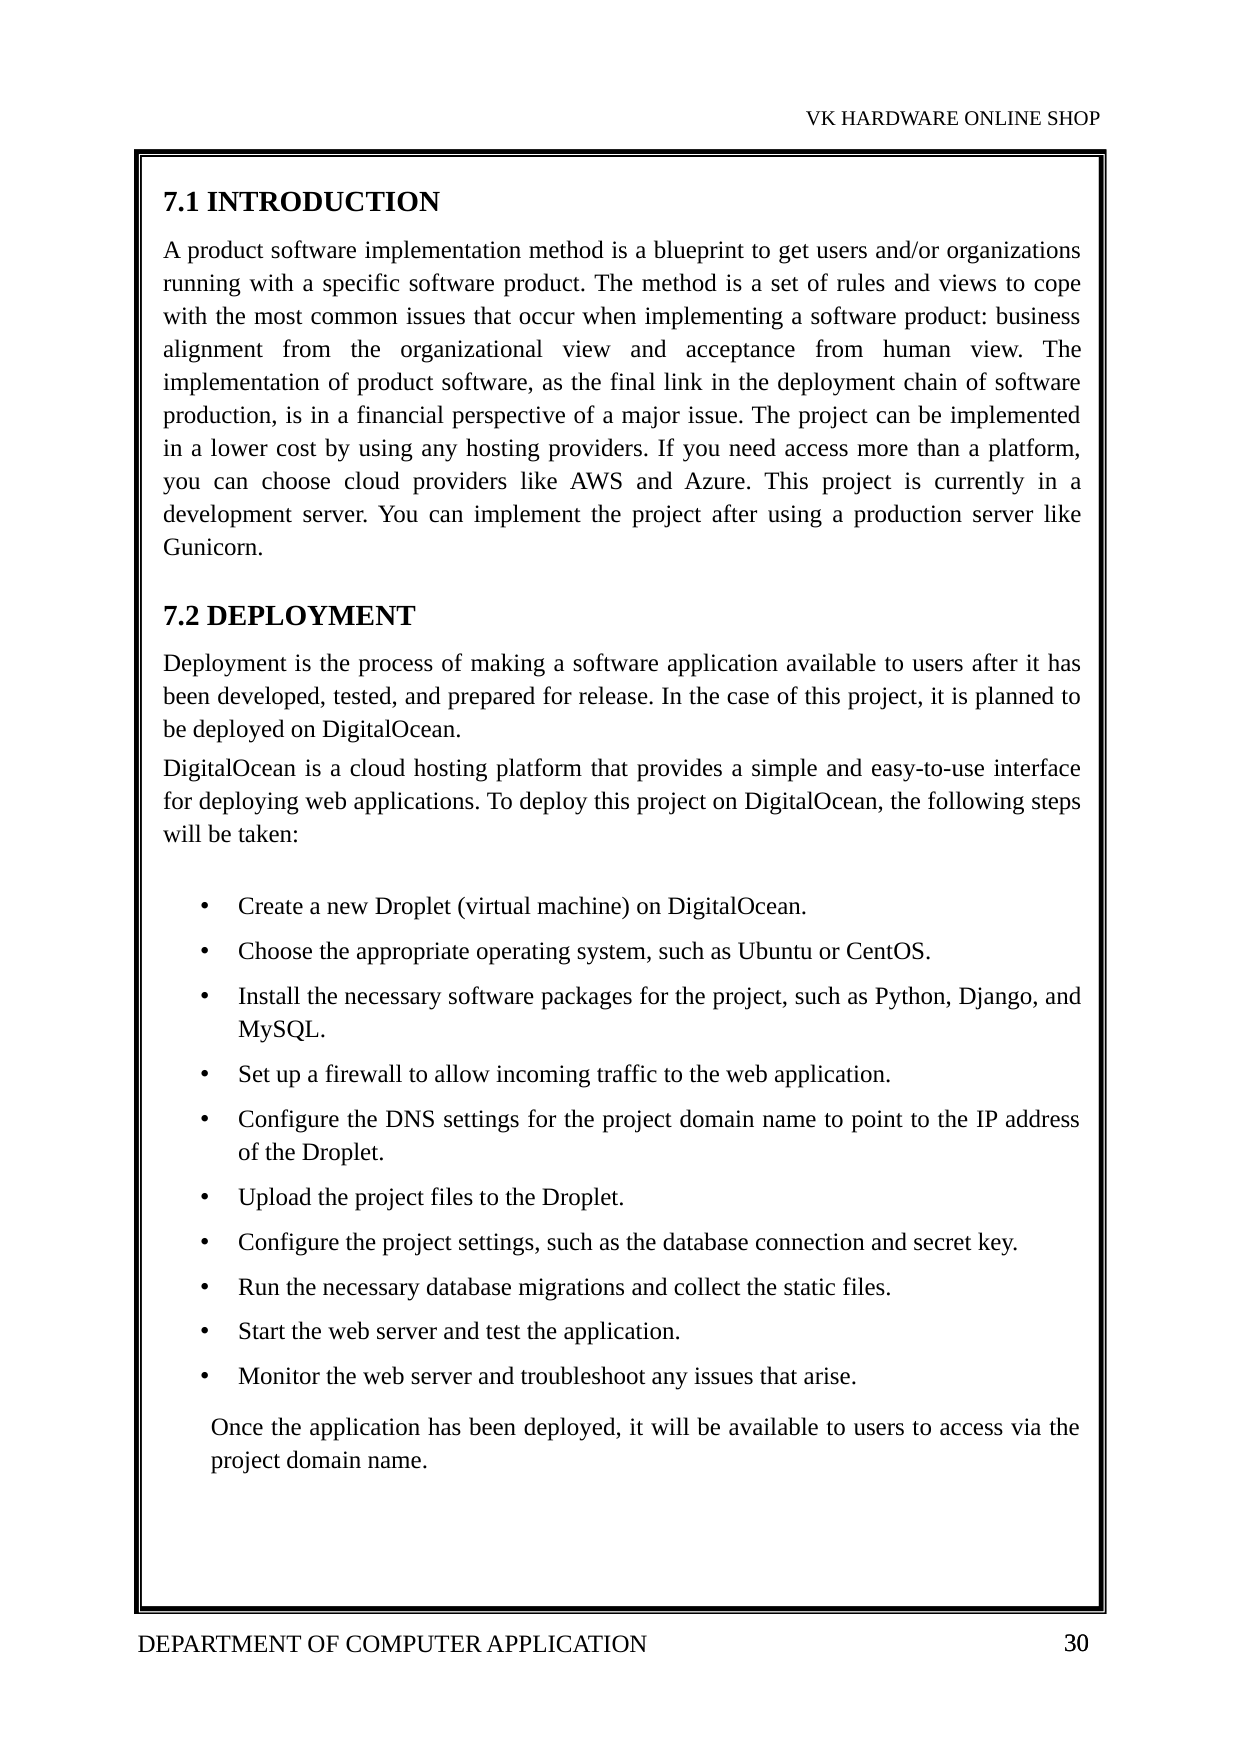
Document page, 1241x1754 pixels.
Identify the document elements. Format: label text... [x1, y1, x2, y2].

text Once the application has been deployed, it will be available to users to access via the project domain name. [211, 1412, 1082, 1474]
list Create a new Droplet (virtual machine) on DigitalOcean. [200, 891, 1082, 920]
list Install the necessary software packages for the project, such as Python, Django, and MySQL. [200, 981, 1082, 1043]
text Deployment is the process of making a software application available to users after it has been developed, tested, and prepared for release. In the case of this project, it is planned to be deployed on DigitalOcean. [163, 648, 1082, 743]
list Run the necessary database migrations and collect the static files. [200, 1272, 1082, 1300]
list Upload the project files to the Droplet. [200, 1182, 1082, 1211]
list Monitor the web server and troubleshoot any issues that arise. [200, 1361, 1082, 1390]
list Choose the appropriate operating system, such as Ubuntu or CentOS. [200, 936, 1082, 965]
list Start the web server and test the application. [200, 1316, 1082, 1345]
text 7.1 INTRODUCTION [163, 184, 1082, 218]
text DigitalOcean is a cloud hosting platform that provides a simple and easy-to-use interface for deploying web applications. To deploy this project on DigitalOcean, the following steps will be taken: [163, 753, 1082, 848]
list Configure the project settings, such as the database connection and secret key. [200, 1227, 1082, 1255]
text VK HARDWARE ONLINE SHOP [652, 106, 1100, 130]
text A product software implementation method is a blueprint to get users and/or organizations running with a specific software product. The method is a set of rules and views to cope with the most common issues that occur when implementing a software product: business alignment from the organizational view and acceptance from human view. The implementation of product software, as the final link in the deployment chain of software production, is in a financial perspective of a major issue. The project can be implemented in a lower cost by using any hosting providers. If you need access more than a platform, you can choose cloud providers like AWS and Azure. This project is currently in a development server. You can implement the project after using a production server like Gunicorn. [163, 235, 1082, 561]
text 7.2 DEPLOYMENT [163, 598, 1082, 631]
list Set up a firewall to allow incoming traffic to the web application. [200, 1059, 1082, 1088]
text DEPARTMENT OF COMPUTER APPLICATION [137, 1629, 658, 1658]
text 30 [1064, 1628, 1095, 1657]
list Configure the DNS settings for the project domain name to point to the IP address of the Droplet. [200, 1104, 1082, 1166]
